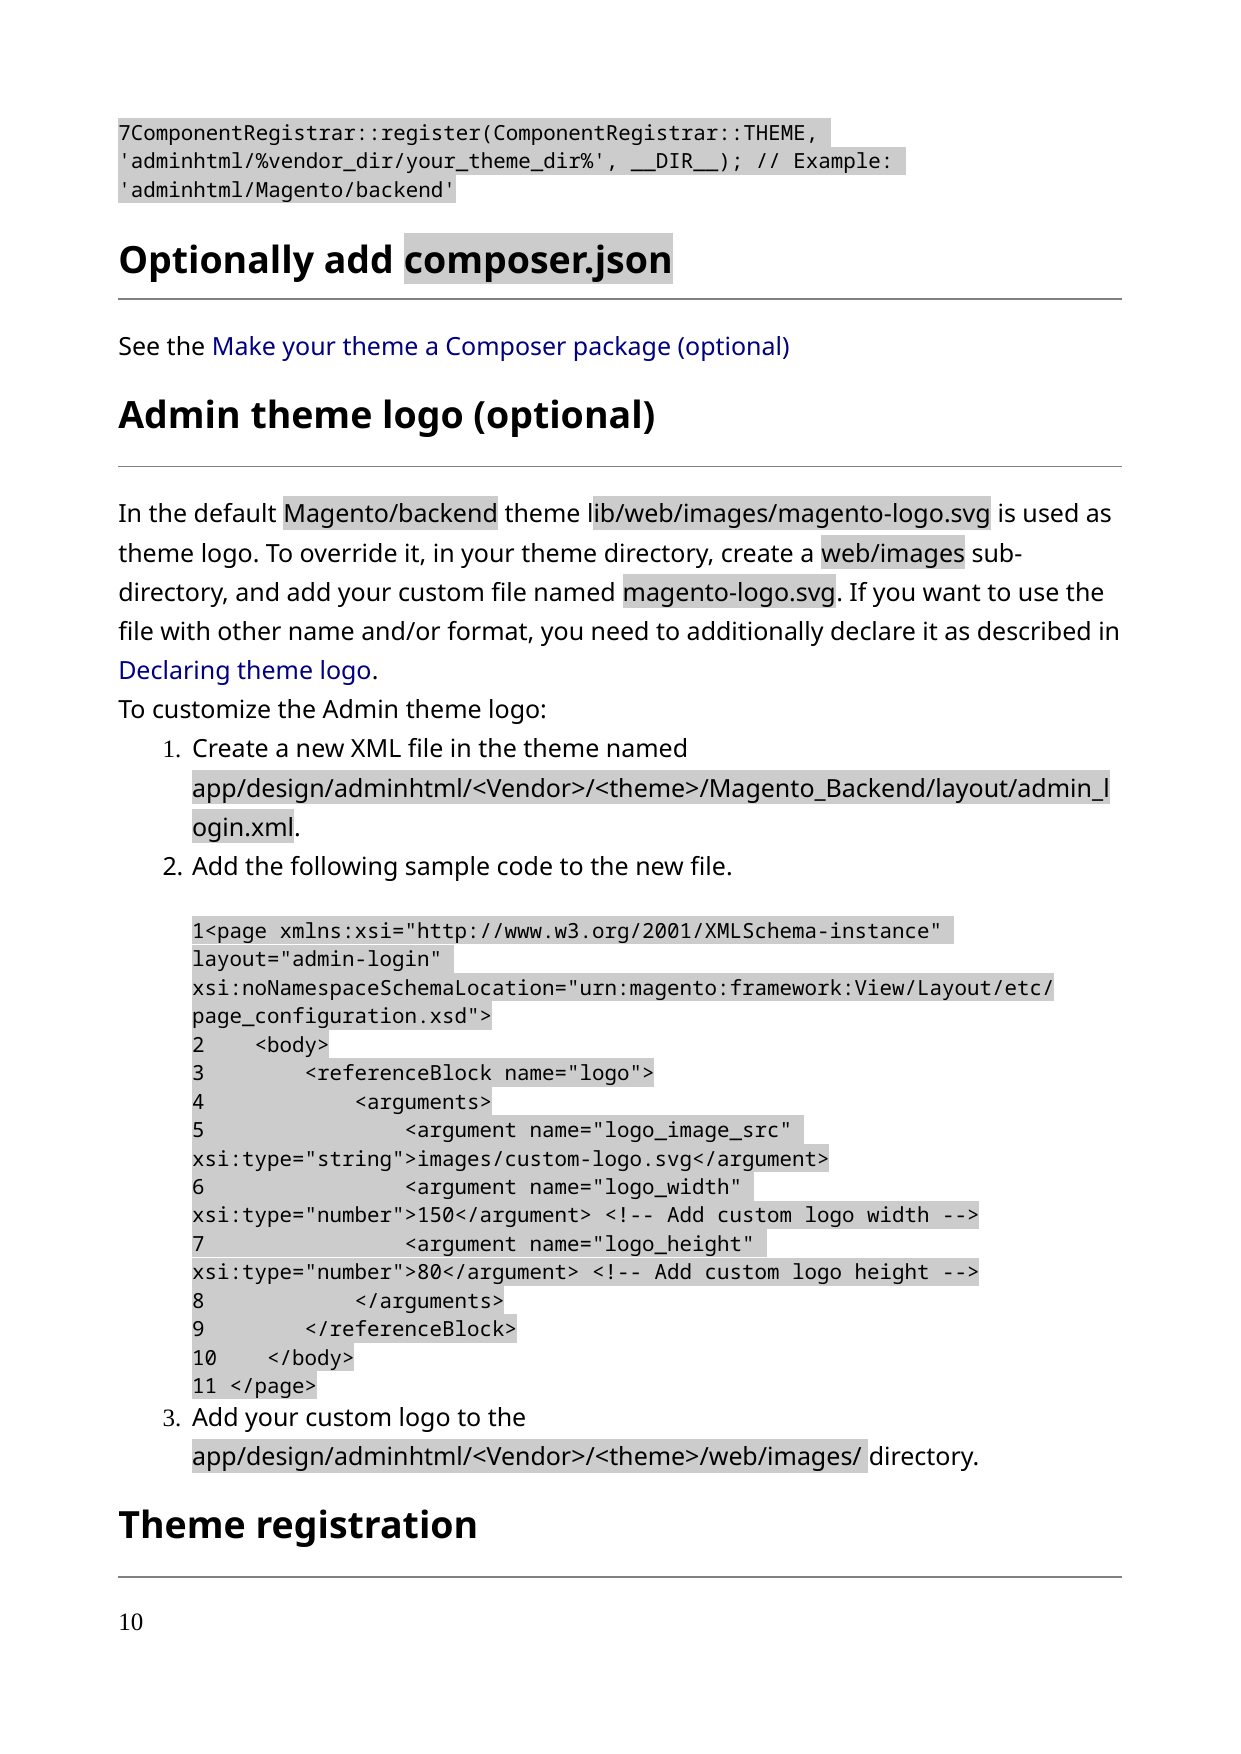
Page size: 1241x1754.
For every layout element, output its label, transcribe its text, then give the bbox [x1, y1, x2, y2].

list 3 <referenceBlock name="logo"> [162, 1058, 1122, 1087]
list 8 </arguments> [162, 1286, 1122, 1314]
list 10 </body> [162, 1343, 1122, 1371]
list 4 <arguments> [162, 1087, 1122, 1115]
text In the default Magento/backend theme lib/web/images/magento-logo.svg is used as theme logo. To override it, in your theme directory, create a web/images sub-directory, and add your custom file named magento-logo.svg. If you want to use the file with other name and/or format, you need to additionally declare it as described in Declaring theme logo. [118, 496, 1122, 687]
list 9 </referenceBlock> [162, 1314, 1122, 1343]
text See the Make your theme a Composer package (optional) [118, 328, 1122, 362]
text 7ComponentRegistrar::register(ComponentRegistrar::THEME, 'adminhtml/%vendor_dir/your_theme_dir%', __DIR__); // Example: 'adminhtml/Magento/backend' [118, 118, 1122, 203]
list 11 </page> [162, 1371, 1122, 1399]
subtitle Theme registration [118, 1499, 1122, 1550]
list 6 <argument name="logo_width" xsi:type="number">150</argument> <!-- Add custom logo width --> [162, 1172, 1122, 1229]
list Add the following sample code to the new file. [162, 848, 1122, 883]
list 1<page xmlns:xsi="http://www.w3.org/2001/XMLSchema-instance" layout="admin-login" xsi:noNamespaceSchemaLocation="urn:magento:framework:View/Layout/etc/page_configuration.xsd"> [162, 916, 1122, 1030]
list 5 <argument name="logo_image_src" xsi:type="string">images/custom-logo.svg</argument> [162, 1115, 1122, 1172]
list Create a new XML file in the theme named app/design/adminhtml/<Vendor>/<theme>/Magento_Backend/layout/admin_login.xml. [162, 731, 1122, 843]
list Add your custom logo to the app/design/adminhtml/<Vendor>/<theme>/web/images/ directory. [162, 1399, 1122, 1473]
list 7 <argument name="logo_height" xsi:type="number">80</argument> <!-- Add custom logo height --> [162, 1229, 1122, 1286]
subtitle Optionally add composer.json [118, 233, 1122, 284]
text To customize the Admin theme logo: [118, 692, 1122, 726]
subtitle Admin theme logo (optional) [118, 388, 1122, 439]
list 2 <body> [162, 1030, 1122, 1058]
